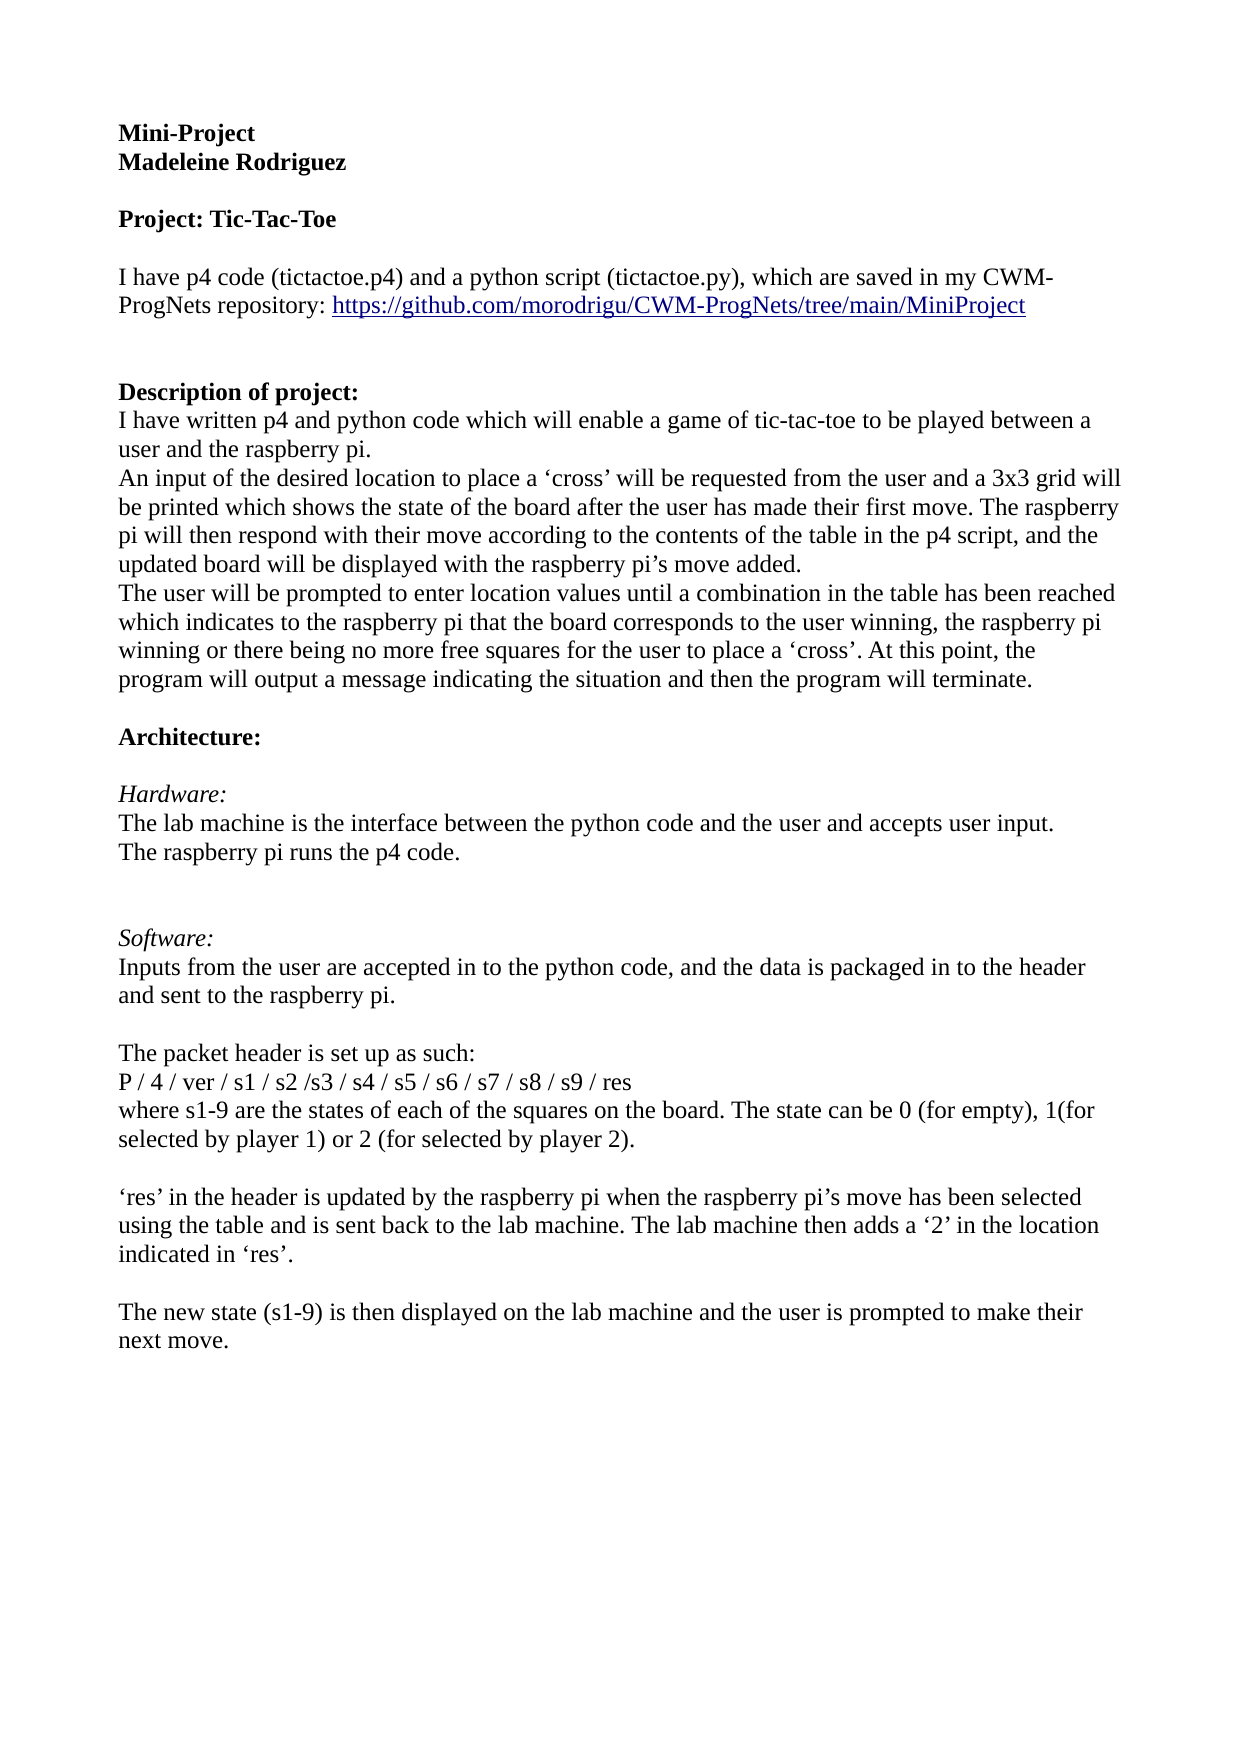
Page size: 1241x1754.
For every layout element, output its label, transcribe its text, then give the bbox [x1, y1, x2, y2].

text The lab machine is the interface between the python code and the user and accepts user input. [118, 808, 1122, 837]
text Mini-Project [118, 118, 1122, 147]
text where s1-9 are the states of each of the squares on the board. The state can be 0 (for empty), 1(for selected by player 1) or 2 (for selected by player 2). [118, 1096, 1122, 1153]
text ‘res’ in the header is updated by the raspberry pi when the raspberry pi’s move has been selected using the table and is sent back to the lab machine. The lab machine then adds a ‘2’ in the location indicated in ‘res’. [118, 1182, 1122, 1268]
text An input of the desired location to place a ‘cross’ will be requested from the user and a 3x3 grid will be printed which shows the state of the board after the user has made their first move. The raspberry pi will then respond with their move according to the contents of the table in the p4 script, and the updated board will be displayed with the raspberry pi’s move added. [118, 463, 1122, 578]
text The new state (s1-9) is then displayed on the lab machine and the user is prompted to make their next move. [118, 1297, 1122, 1354]
text P / 4 / ver / s1 / s2 /s3 / s4 / s5 / s6 / s7 / s8 / s9 / res [118, 1067, 1122, 1096]
text Inputs from the user are accepted in to the python code, and the data is packaged in to the header and sent to the raspberry pi. [118, 952, 1122, 1009]
text I have p4 code (tictactoe.p4) and a python script (tictactoe.py), which are saved in my CWM-ProgNets repository: https://github.com/morodrigu/CWM-ProgNets/tree/main/MiniProject [118, 262, 1122, 319]
text Description of project: [118, 377, 1122, 406]
text Madeleine Rodriguez [118, 147, 1122, 176]
text The raspberry pi runs the p4 code. [118, 837, 1122, 866]
text I have written p4 and python code which will enable a game of tic-tac-toe to be played between a user and the raspberry pi. [118, 406, 1122, 463]
text Architecture: [118, 722, 1122, 751]
text Software: [118, 923, 1122, 952]
text Project: Tic-Tac-Toe [118, 204, 1122, 233]
text The user will be prompted to enter location values until a combination in the table has been reached which indicates to the raspberry pi that the board corresponds to the user winning, the raspberry pi winning or there being no more free squares for the user to place a ‘cross’. At this point, the program will output a message indicating the situation and then the program will terminate. [118, 578, 1122, 693]
text Hardware: [118, 779, 1122, 808]
text The packet header is set up as such: [118, 1038, 1122, 1067]
